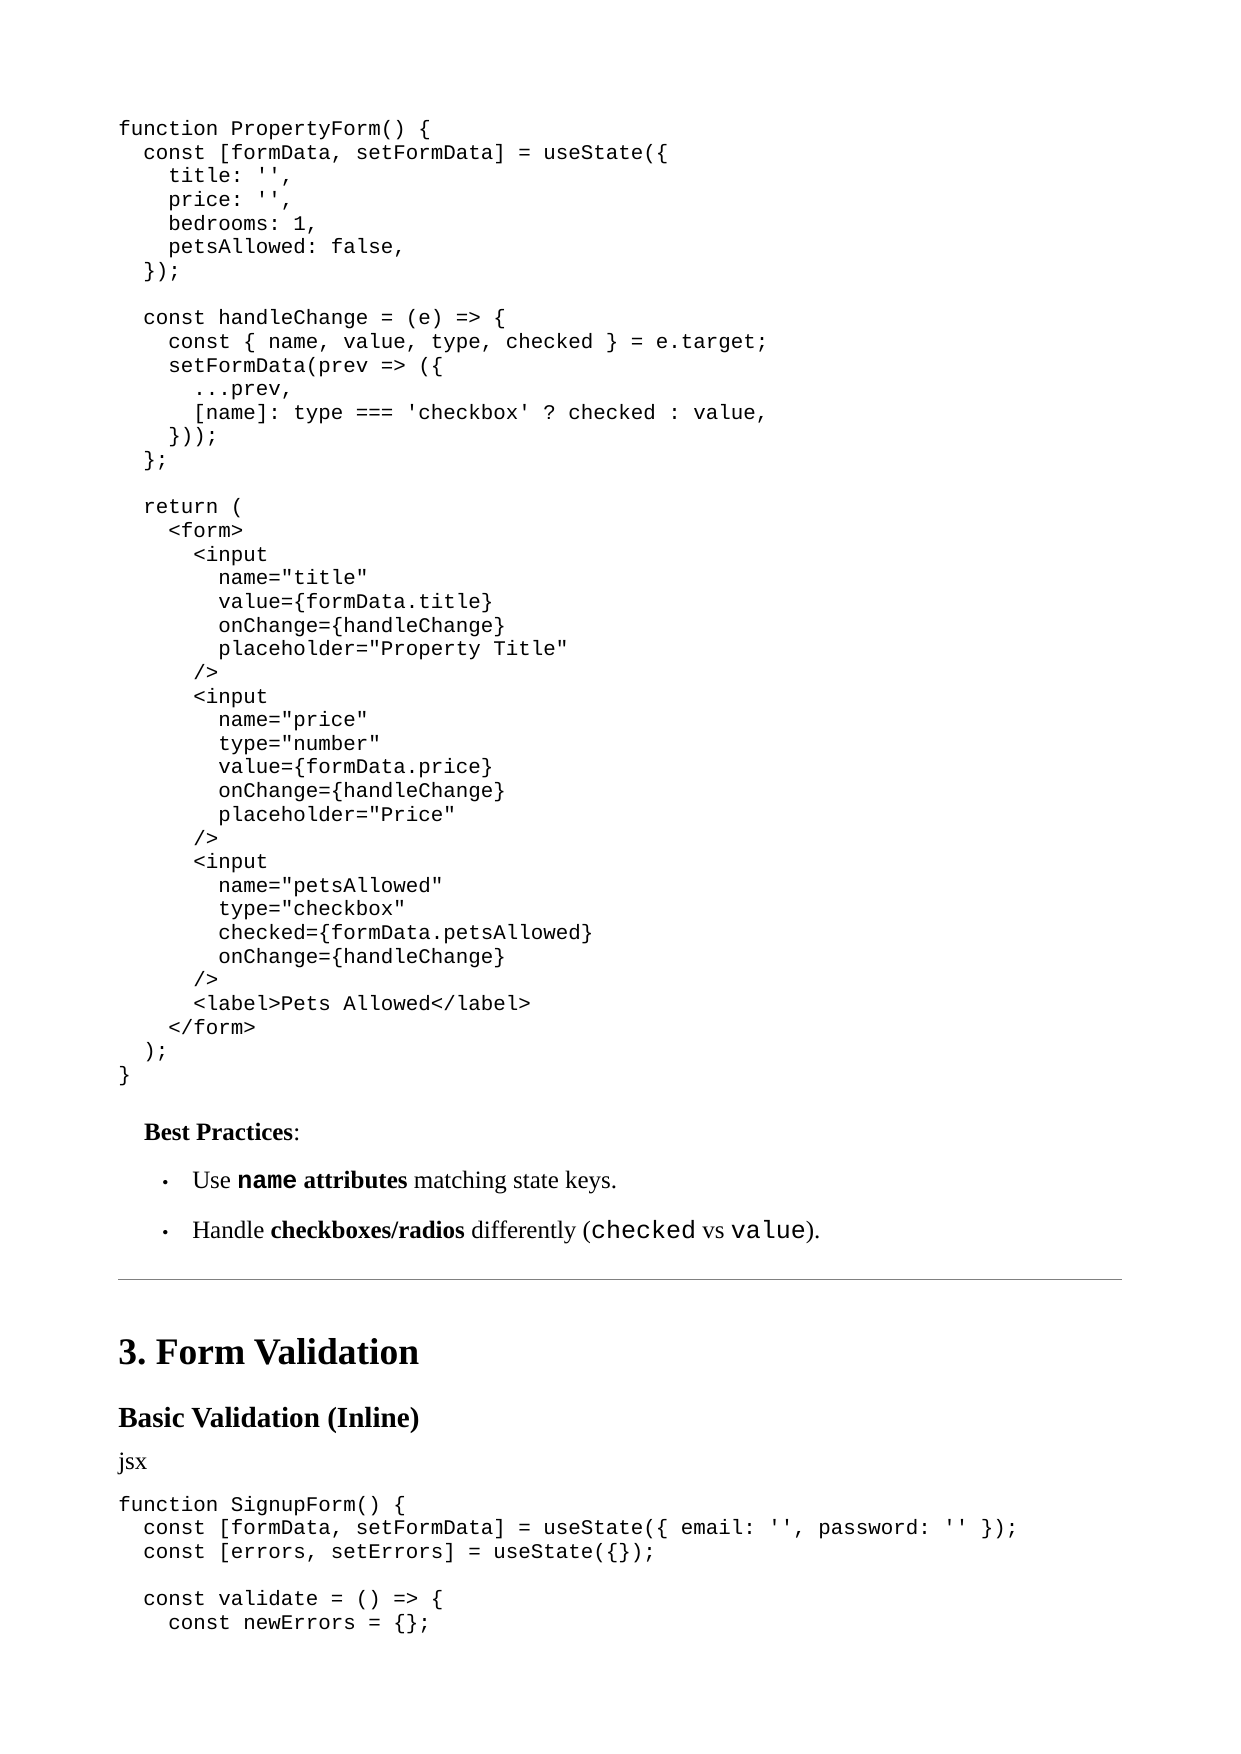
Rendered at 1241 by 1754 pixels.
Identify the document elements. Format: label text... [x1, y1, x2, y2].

text [name]: type === 'checkbox' ? checked : value, [118, 402, 1122, 426]
text value={formData.title} [118, 591, 1122, 615]
text 📌 Best Practices: [118, 1117, 1122, 1146]
text function PropertyForm() { [118, 118, 1122, 142]
text jsx [118, 1446, 1122, 1475]
text const { name, value, type, checked } = e.target; [118, 331, 1122, 354]
text <input [118, 851, 1122, 875]
text onChange={handleChange} [118, 946, 1122, 969]
text name="price" [118, 709, 1122, 733]
text placeholder="Property Title" [118, 638, 1122, 662]
text <label>Pets Allowed</label> [118, 993, 1122, 1017]
text type="checkbox" [118, 898, 1122, 922]
text const validate = () => { [118, 1588, 1122, 1612]
text /> [118, 662, 1122, 686]
text ); [118, 1040, 1122, 1064]
text const [formData, setFormData] = useState({ [118, 142, 1122, 165]
text type="number" [118, 733, 1122, 757]
text <input [118, 544, 1122, 567]
text const newErrors = {}; [118, 1612, 1122, 1636]
list Handle checkboxes/radios differently (checked vs value). [162, 1215, 1122, 1246]
text title: '', [118, 165, 1122, 189]
text name="title" [118, 567, 1122, 591]
text }); [118, 260, 1122, 284]
subtitle Basic Validation (Inline) [118, 1400, 1122, 1433]
text setFormData(prev => ({ [118, 354, 1122, 378]
list Use name attributes matching state keys. [162, 1165, 1122, 1196]
text </form> [118, 1017, 1122, 1040]
text placeholder="Price" [118, 804, 1122, 827]
text petsAllowed: false, [118, 236, 1122, 260]
text } [118, 1064, 1122, 1088]
text checked={formData.petsAllowed} [118, 922, 1122, 946]
text ...prev, [118, 378, 1122, 402]
text price: '', [118, 189, 1122, 213]
text function SignupForm() { [118, 1494, 1122, 1517]
text name="petsAllowed" [118, 875, 1122, 898]
text const [formData, setFormData] = useState({ email: '', password: '' }); [118, 1517, 1122, 1541]
text return ( [118, 496, 1122, 520]
subtitle 3. Form Validation [118, 1330, 1122, 1373]
text onChange={handleChange} [118, 615, 1122, 638]
text /> [118, 827, 1122, 851]
text })); [118, 426, 1122, 449]
text <form> [118, 520, 1122, 544]
text value={formData.price} [118, 757, 1122, 780]
text }; [118, 449, 1122, 473]
text <input [118, 686, 1122, 709]
text bedrooms: 1, [118, 213, 1122, 236]
text const handleChange = (e) => { [118, 307, 1122, 331]
text onChange={handleChange} [118, 780, 1122, 804]
text const [errors, setErrors] = useState({}); [118, 1541, 1122, 1564]
text /> [118, 969, 1122, 993]
